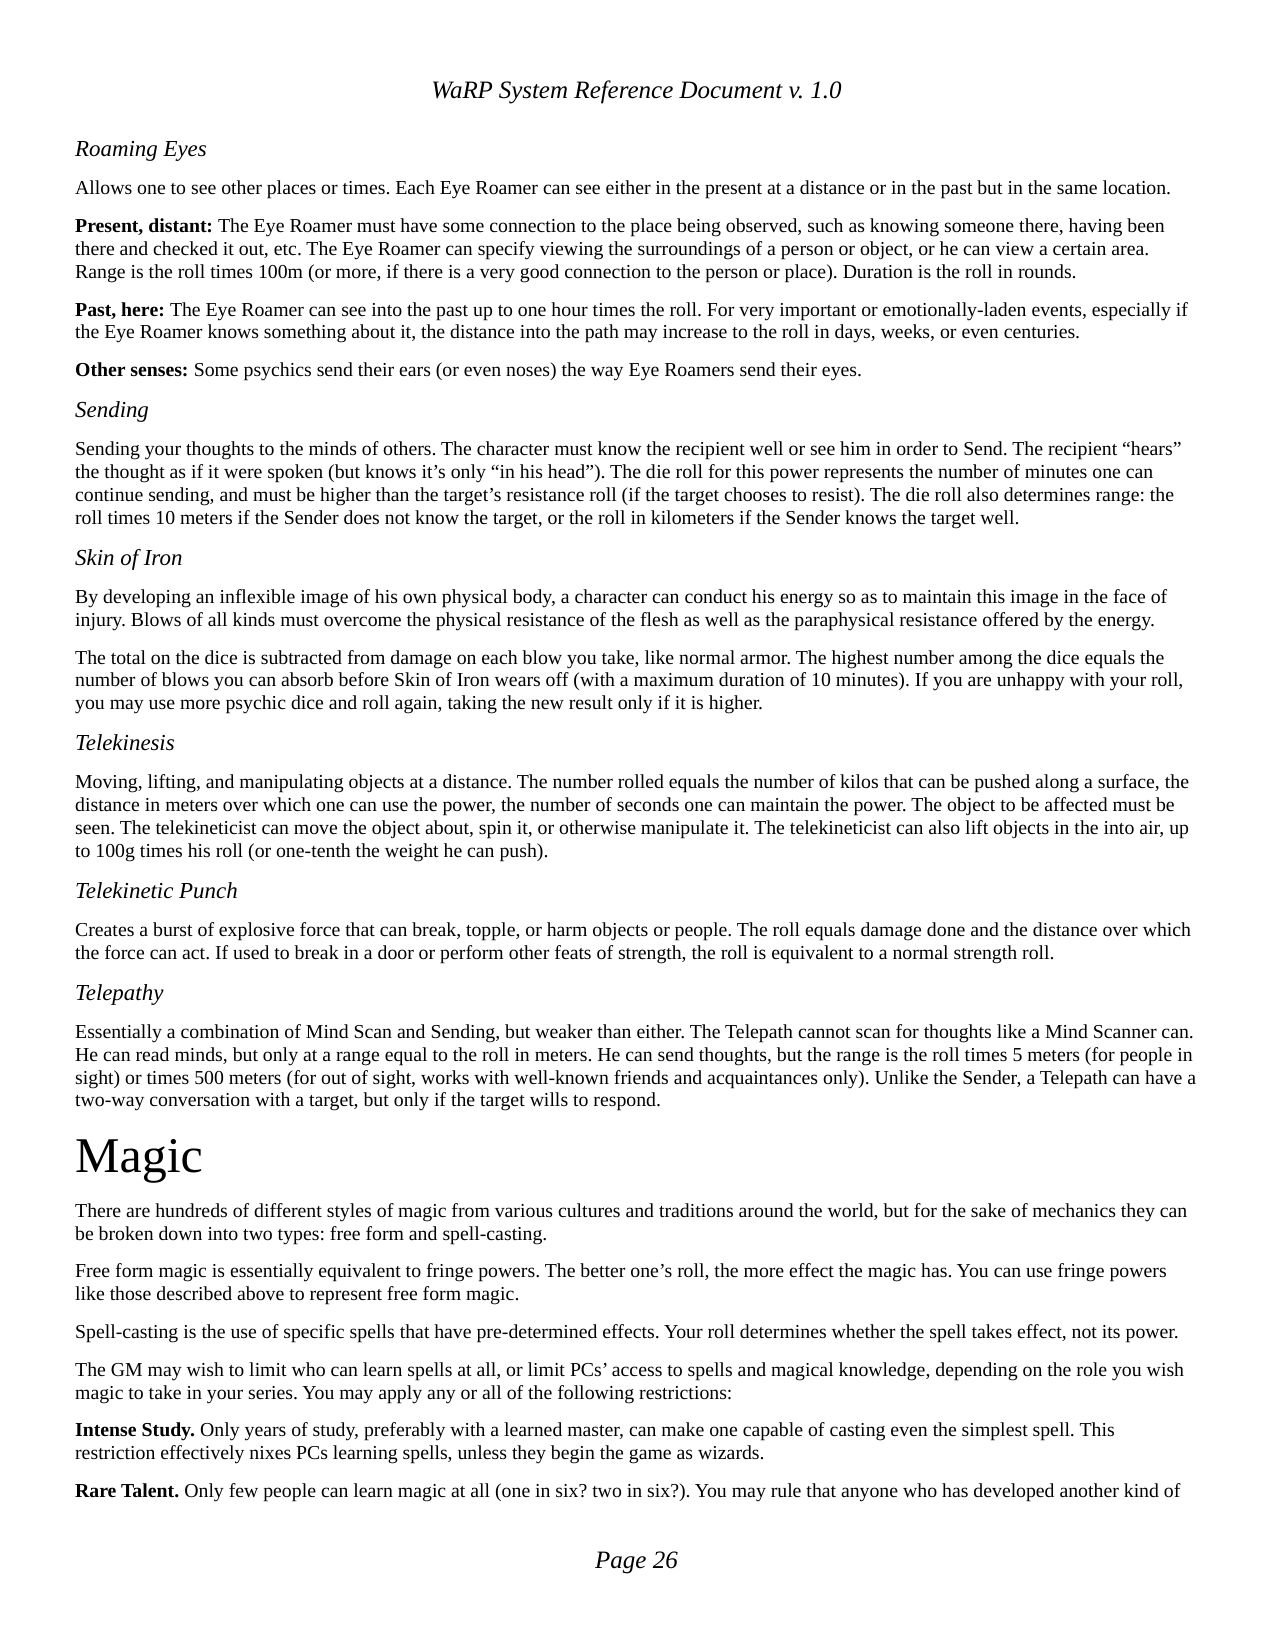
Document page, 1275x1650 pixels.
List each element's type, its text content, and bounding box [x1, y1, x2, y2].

text The total on the dice is subtracted from damage on each blow you take, like normal armor. The highest number among the dice equals the number of blows you can absorb before Skin of Iron wears off (with a maximum duration of 10 minutes). If you are unhappy with your roll, you may use more psychic dice and roll again, taking the new result only if it is higher. [75, 646, 1200, 714]
text Essentially a combination of Mind Scan and Sending, but weaker than either. The Telepath cannot scan for thoughts like a Mind Scanner can. He can read minds, but only at a range equal to the roll in meters. He can send thoughts, but the range is the roll times 5 meters (for people in sight) or times 500 meters (for out of sight, works with well-known friends and acquaintances only). Unlike the Sender, a Telepath can have a two-way conversation with a target, but only if the target wills to respond. [75, 1020, 1200, 1111]
text Telepathy [75, 979, 1200, 1005]
text Free form magic is essentially equivalent to fringe powers. The better one’s roll, the more effect the magic has. You can use fringe powers like those described above to represent free form magic. [75, 1259, 1200, 1305]
text Rare Talent. Only few people can learn magic at all (one in six? two in six?). You may rule that anyone who has developed another kind of [75, 1479, 1200, 1502]
text Intense Study. Only years of study, preferably with a learned master, can make one capable of casting even the simplest spell. This restriction effectively nixes PCs learning spells, unless they begin the game as wizards. [75, 1418, 1200, 1464]
text Allows one to see other places or times. Each Eye Roamer can see either in the present at a distance or in the past but in the same location. [75, 176, 1200, 199]
text Other senses: Some psychics send their ears (or even noses) the way Eye Roamers send their eyes. [75, 358, 1200, 381]
text Roaming Eyes [75, 135, 1200, 161]
text Skin of Iron [75, 544, 1200, 570]
text Sending [75, 396, 1200, 422]
text Past, here: The Eye Roamer can see into the past up to one hour times the roll. For very important or emotionally-laden events, especially if the Eye Roamer knows something about it, the distance into the path may increase to the roll in days, weeks, or even centuries. [75, 298, 1200, 343]
text The GM may wish to limit who can learn spells at all, or limit PCs’ access to spells and magical knowledge, depending on the role you wish magic to take in your series. You may apply any or all of the following restrictions: [75, 1358, 1200, 1403]
text Spell-casting is the use of specific spells that have pre-determined effects. Your roll determines whether the spell takes effect, not its power. [75, 1320, 1200, 1343]
text By developing an inflexible image of his own physical body, a character can conduct his energy so as to maintain this image in the face of injury. Blows of all kinds must overcome the physical resistance of the flesh as well as the paraphysical resistance offered by the energy. [75, 585, 1200, 631]
text Telekinesis [75, 729, 1200, 755]
text Moving, lifting, and manipulating objects at a distance. The number rolled equals the number of kilos that can be pushed along a surface, the distance in meters over which one can use the power, the number of seconds one can maintain the power. The object to be affected must be seen. The telekineticist can move the object about, spin it, or otherwise manipulate it. The telekineticist can also lift objects in the into air, up to 100g times his roll (or one-tenth the weight he can push). [75, 770, 1200, 862]
text Magic [75, 1126, 1200, 1184]
text Creates a burst of explosive force that can break, topple, or harm objects or people. The roll equals damage done and the distance over which the force can act. If used to break in a door or perform other feats of strength, the roll is equivalent to a normal strength roll. [75, 918, 1200, 964]
text Sending your thoughts to the minds of others. The character must know the recipient well or see him in order to Send. The recipient “hears” the thought as if it were spoken (but knows it’s only “in his head”). The die roll for this power represents the number of minutes one can continue sending, and must be higher than the target’s resistance roll (if the target chooses to resist). The die roll also determines range: the roll times 10 meters if the Sender does not know the target, or the roll in kilometers if the Sender knows the target well. [75, 437, 1200, 529]
text There are hundreds of different styles of magic from various cultures and traditions around the world, but for the sake of mechanics they can be broken down into two types: free form and spell-casting. [75, 1199, 1200, 1244]
text Telekinetic Punch [75, 877, 1200, 903]
text Present, distant: The Eye Roamer must have some connection to the place being observed, such as knowing someone there, having been there and checked it out, etc. The Eye Roamer can specify viewing the surroundings of a person or object, or he can view a certain area. Range is the roll times 100m (or more, if there is a very good connection to the person or place). Duration is the roll in rounds. [75, 214, 1200, 283]
